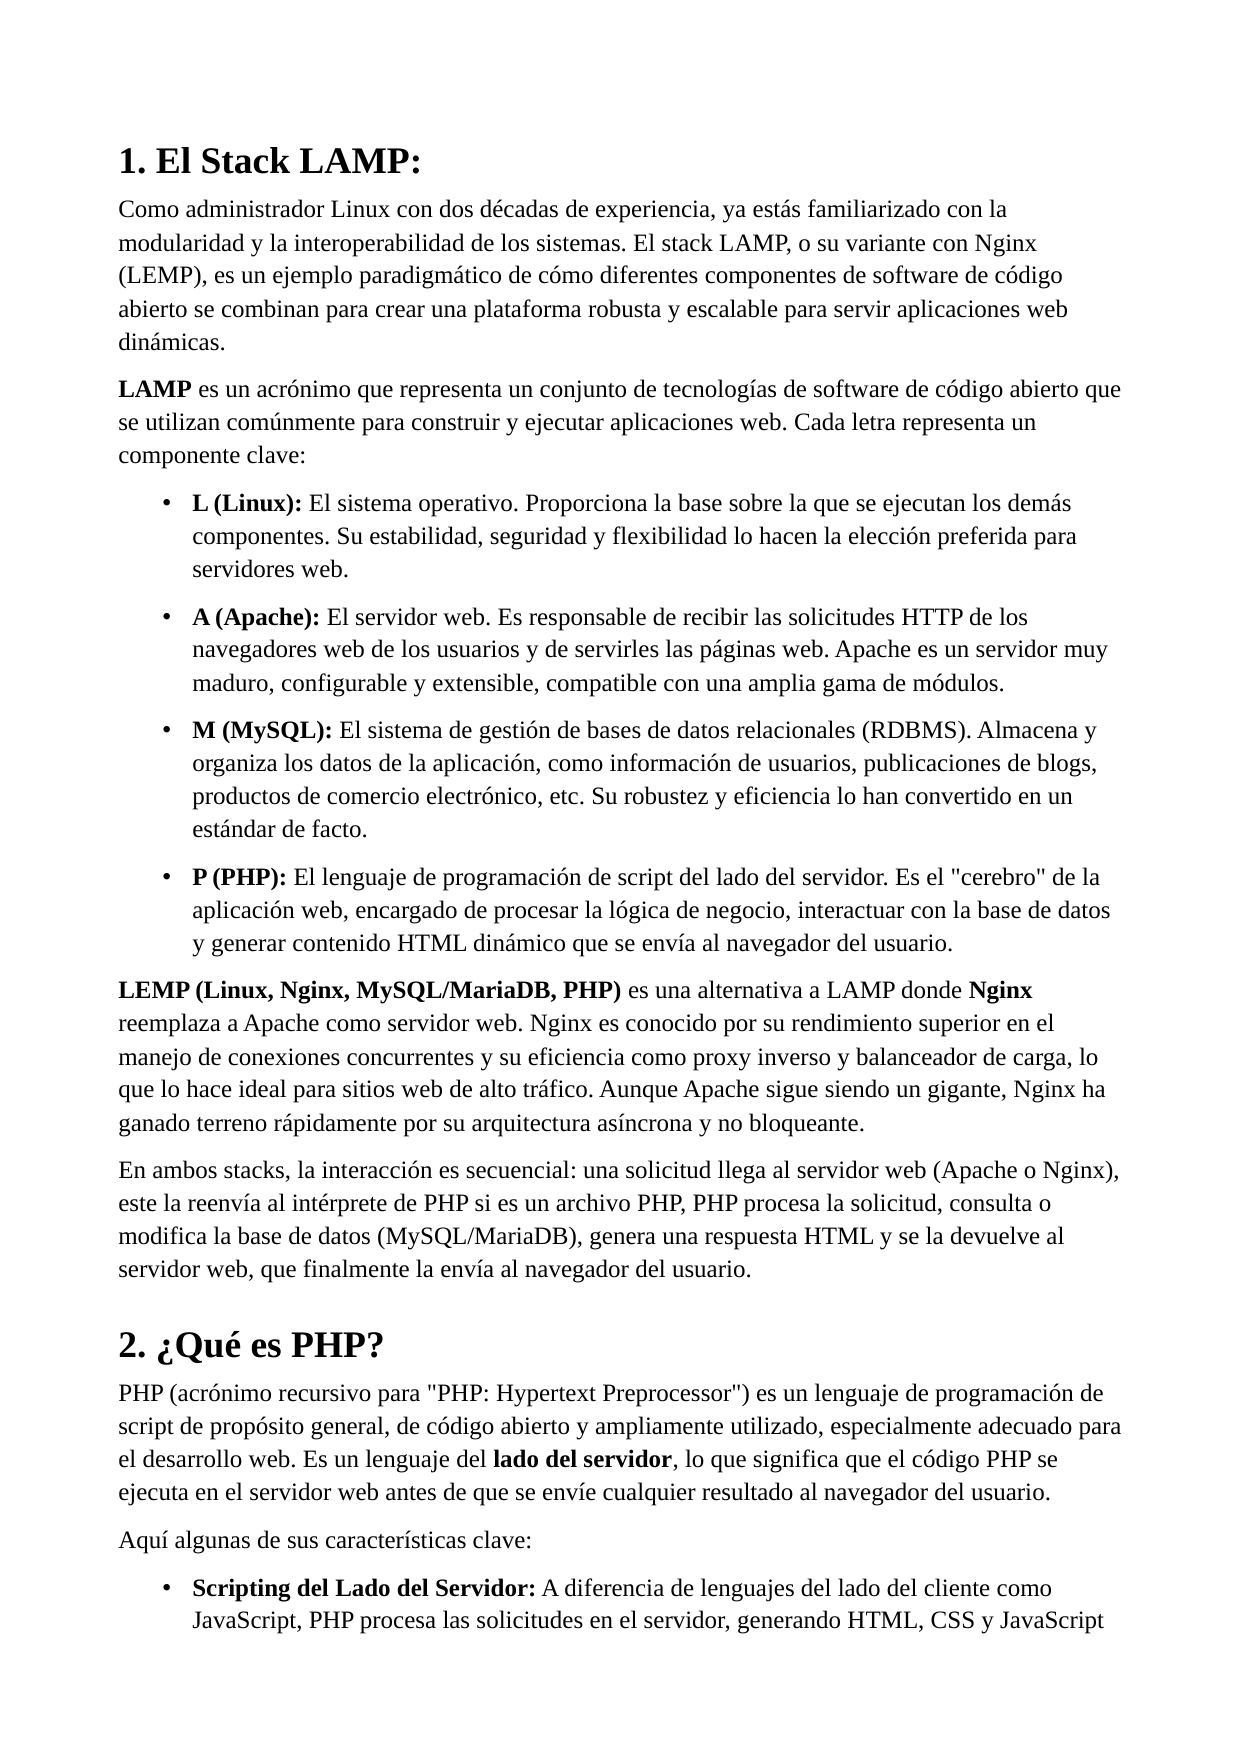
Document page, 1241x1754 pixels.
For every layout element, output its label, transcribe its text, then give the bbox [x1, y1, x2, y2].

text Aquí algunas de sus características clave: [118, 1525, 1122, 1554]
text Como administrador Linux con dos décadas de experiencia, ya estás familiarizado con la modularidad y la interoperabilidad de los sistemas. El stack LAMP, o su variante con Nginx (LEMP), es un ejemplo paradigmático de cómo diferentes componentes de software de código abierto se combinan para crear una plataforma robusta y escalable para servir aplicaciones web dinámicas. [118, 194, 1122, 355]
subtitle 2. ¿Qué es PHP? [118, 1323, 1122, 1366]
list L (Linux): El sistema operativo. Proporciona la base sobre la que se ejecutan los demás componentes. Su estabilidad, seguridad y flexibilidad lo hacen la elección preferida para servidores web. [162, 488, 1122, 583]
text En ambos stacks, la interacción es secuencial: una solicitud llega al servidor web (Apache o Nginx), este la reenvía al intérprete de PHP si es un archivo PHP, PHP procesa la solicitud, consulta o modifica la base de datos (MySQL/MariaDB), genera una respuesta HTML y se la devuelve al servidor web, que finalmente la envía al navegador del usuario. [118, 1155, 1122, 1283]
subtitle 1. El Stack LAMP: [118, 139, 1122, 182]
text LEMP (Linux, Nginx, MySQL/MariaDB, PHP) es una alternativa a LAMP donde Nginx reemplaza a Apache como servidor web. Nginx es conocido por su rendimiento superior en el manejo de conexiones concurrentes y su eficiencia como proxy inverso y balanceador de carga, lo que lo hace ideal para sitios web de alto tráfico. Aunque Apache sigue siendo un gigante, Nginx ha ganado terreno rápidamente por su arquitectura asíncrona y no bloqueante. [118, 976, 1122, 1136]
text LAMP es un acrónimo que representa un conjunto de tecnologías de software de código abierto que se utilizan comúnmente para construir y ejecutar aplicaciones web. Cada letra representa un componente clave: [118, 374, 1122, 469]
list P (PHP): El lenguaje de programación de script del lado del servidor. Es el "cerebro" de la aplicación web, encargado de procesar la lógica de negocio, interactuar con la base de datos y generar contenido HTML dinámico que se envía al navegador del usuario. [162, 862, 1122, 957]
text PHP (acrónimo recursivo para "PHP: Hypertext Preprocessor") es un lenguaje de programación de script de propósito general, de código abierto y ampliamente utilizado, especialmente adecuado para el desarrollo web. Es un lenguaje del lado del servidor, lo que significa que el código PHP se ejecuta en el servidor web antes de que se envíe cualquier resultado al navegador del usuario. [118, 1378, 1122, 1506]
list Scripting del Lado del Servidor: A diferencia de lenguajes del lado del cliente como JavaScript, PHP procesa las solicitudes en el servidor, generando HTML, CSS y JavaScript [162, 1573, 1122, 1634]
list M (MySQL): El sistema de gestión de bases de datos relacionales (RDBMS). Almacena y organiza los datos de la aplicación, como información de usuarios, publicaciones de blogs, productos de comercio electrónico, etc. Su robustez y eficiencia lo han convertido en un estándar de facto. [162, 715, 1122, 843]
list A (Apache): El servidor web. Es responsable de recibir las solicitudes HTTP de los navegadores web de los usuarios y de servirles las páginas web. Apache es un servidor muy maduro, configurable y extensible, compatible con una amplia gama de módulos. [162, 602, 1122, 696]
